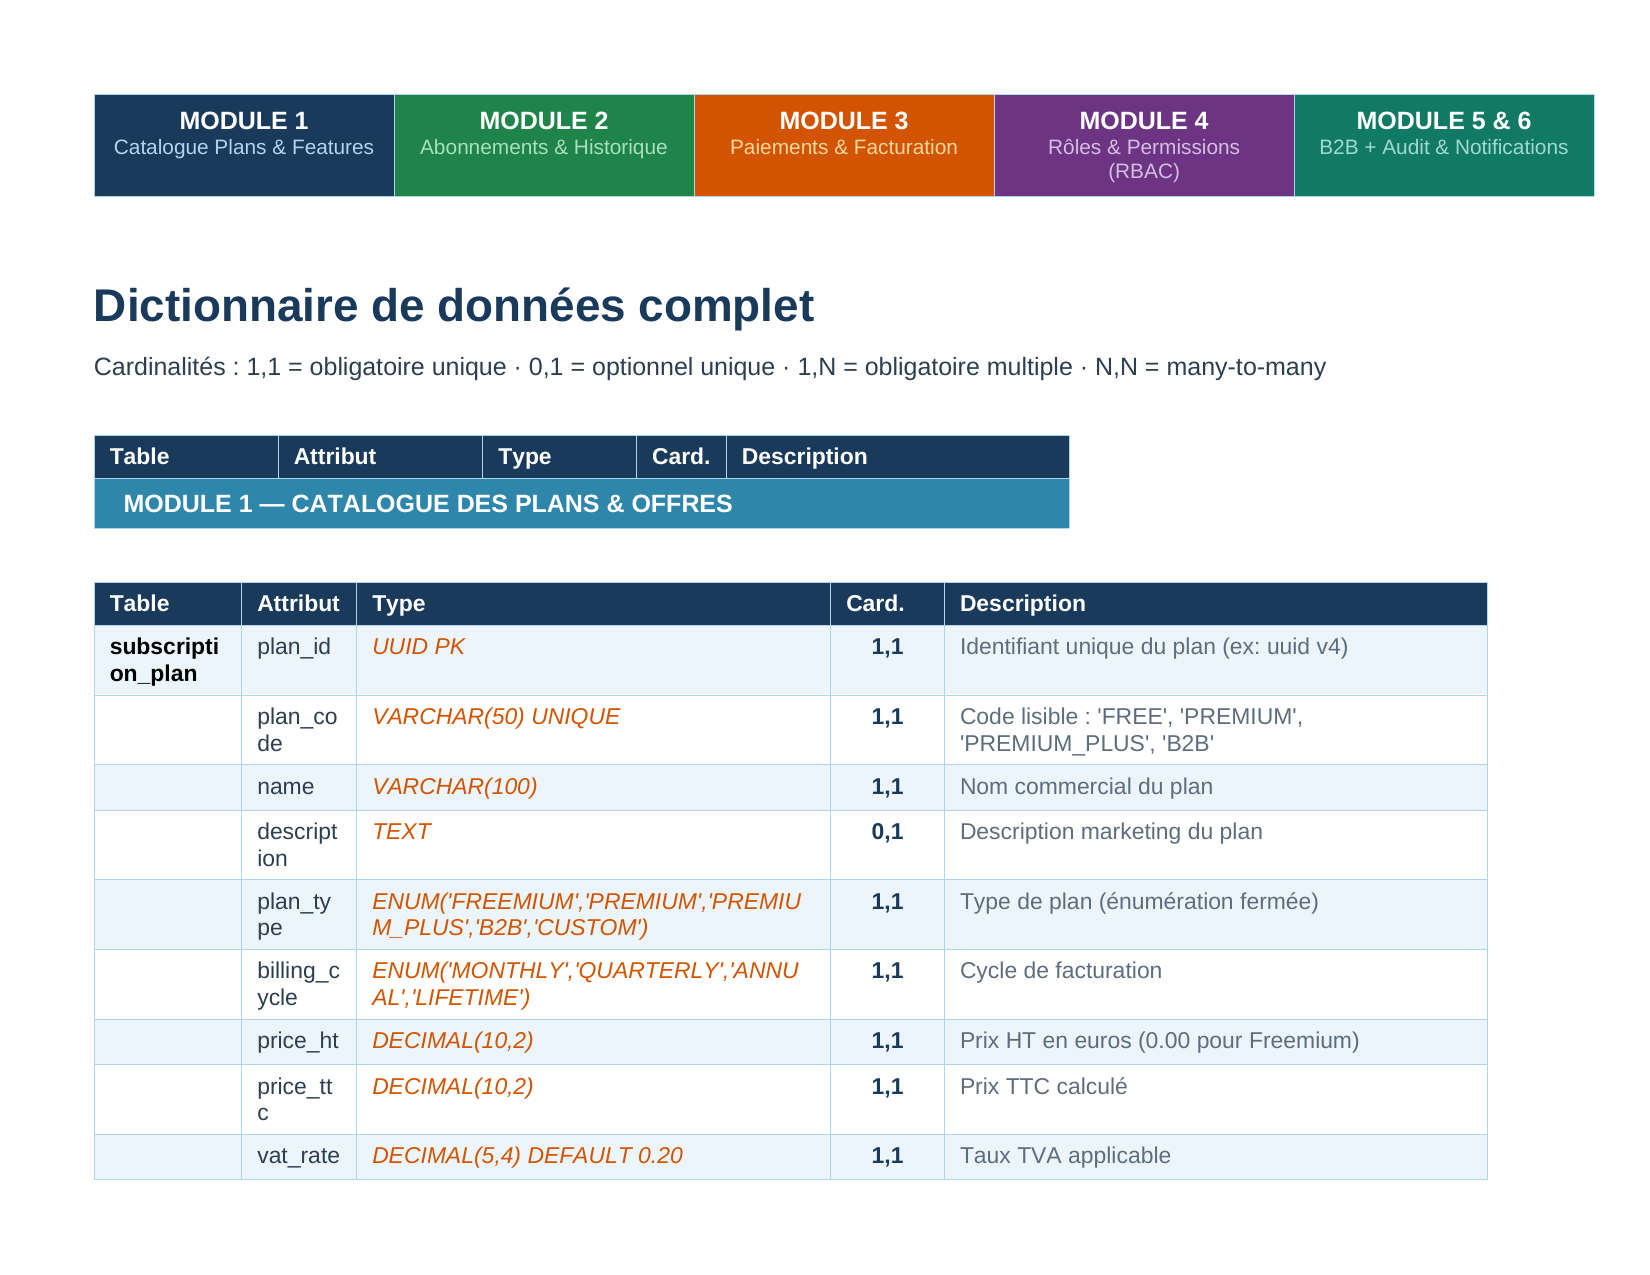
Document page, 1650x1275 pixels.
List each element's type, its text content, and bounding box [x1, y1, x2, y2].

table_header Description [945, 583, 1487, 625]
table_cell plan_type [242, 880, 356, 949]
table_header Type [357, 583, 830, 625]
table_header MODULE 2 Abonnements & Historique [395, 95, 694, 196]
table_cell billing_cycle [242, 950, 356, 1018]
table_cell Identifiant unique du plan (ex: uuid v4) [945, 626, 1487, 694]
table_cell description [242, 811, 356, 879]
text Cardinalités : 1,1 = obligatoire unique · 0,1 = optionnel unique · 1,N = obligatoire multiple · N,N = many-to-many [94, 352, 1556, 381]
table_cell [95, 811, 241, 879]
table_cell [95, 765, 241, 810]
table_cell TEXT [357, 811, 830, 879]
table_cell 1,1 [831, 880, 944, 949]
table_header MODULE 1 Catalogue Plans & Features [95, 95, 394, 196]
table_header MODULE 3 Paiements & Facturation [695, 95, 994, 196]
table_cell Nom commercial du plan [945, 765, 1487, 810]
table_cell 1,1 [831, 950, 944, 1018]
table_cell Description marketing du plan [945, 811, 1487, 879]
table_cell 1,1 [831, 1135, 944, 1179]
subtitle Dictionnaire de données complet [94, 279, 1556, 331]
table_cell Prix TTC calculé [945, 1065, 1487, 1134]
table_cell [95, 1020, 241, 1064]
table_cell 1,1 [831, 626, 944, 694]
table_cell Cycle de facturation [945, 950, 1487, 1018]
table_header Card. [831, 583, 944, 625]
table_cell [95, 950, 241, 1018]
table_cell 1,1 [831, 765, 944, 810]
table_cell plan_code [242, 696, 356, 764]
table_cell UUID PK [357, 626, 830, 694]
table_header MODULE 4 Rôles & Permissions (RBAC) [995, 95, 1294, 196]
table_cell [95, 1065, 241, 1134]
table_cell 1,1 [831, 1020, 944, 1064]
table_cell price_ttc [242, 1065, 356, 1134]
table_cell ENUM('FREEMIUM','PREMIUM','PREMIUM_PLUS','B2B','CUSTOM') [357, 880, 830, 949]
table_cell price_ht [242, 1020, 356, 1064]
table_cell [95, 880, 241, 949]
table_cell VARCHAR(50) UNIQUE [357, 696, 830, 764]
table_header MODULE 5 & 6 B2B + Audit & Notifications [1295, 95, 1594, 196]
table_cell Taux TVA applicable [945, 1135, 1487, 1179]
table_cell name [242, 765, 356, 810]
table_cell plan_id [242, 626, 356, 694]
table_cell DECIMAL(10,2) [357, 1065, 830, 1134]
table_cell Code lisible : 'FREE', 'PREMIUM', 'PREMIUM_PLUS', 'B2B' [945, 696, 1487, 764]
table_cell [95, 696, 241, 764]
table_cell vat_rate [242, 1135, 356, 1179]
table_cell Type de plan (énumération fermée) [945, 880, 1487, 949]
table_header Card. [637, 436, 726, 478]
table_header Table [95, 436, 278, 478]
table_cell MODULE 1 — CATALOGUE DES PLANS & OFFRES [95, 479, 1069, 528]
table_cell 1,1 [831, 1065, 944, 1134]
table_cell subscription_plan [95, 626, 241, 694]
table_header Type [483, 436, 636, 478]
table_cell 0,1 [831, 811, 944, 879]
table_cell VARCHAR(100) [357, 765, 830, 810]
table_cell [95, 1135, 241, 1179]
table_header Description [727, 436, 1069, 478]
table_cell 1,1 [831, 696, 944, 764]
table_cell ENUM('MONTHLY','QUARTERLY','ANNUAL','LIFETIME') [357, 950, 830, 1018]
table_cell DECIMAL(5,4) DEFAULT 0.20 [357, 1135, 830, 1179]
table_header Attribut [242, 583, 356, 625]
table_cell Prix HT en euros (0.00 pour Freemium) [945, 1020, 1487, 1064]
table_header Table [95, 583, 241, 625]
table_header Attribut [279, 436, 482, 478]
table_cell DECIMAL(10,2) [357, 1020, 830, 1064]
